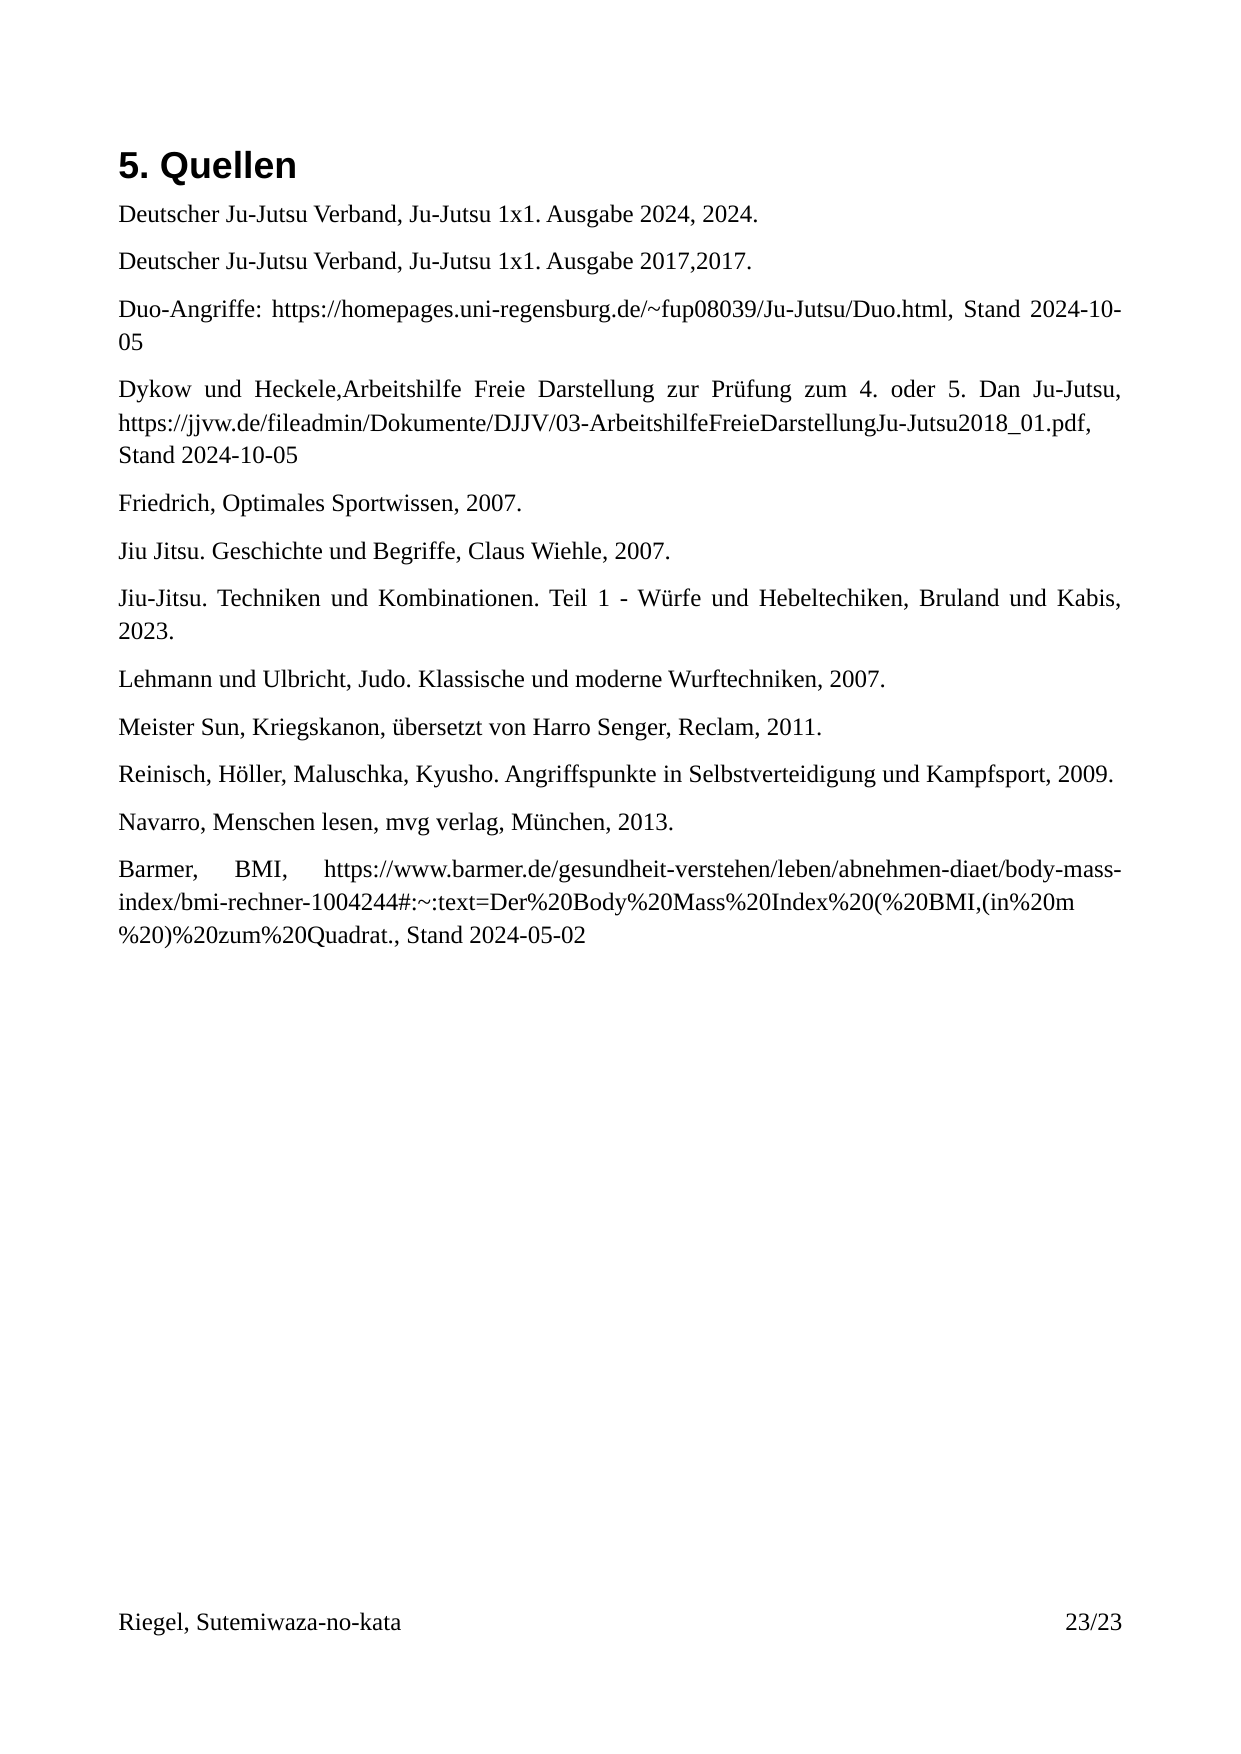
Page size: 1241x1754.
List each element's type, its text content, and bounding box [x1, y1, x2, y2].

text Barmer, BMI, https://www.barmer.de/gesundheit-verstehen/leben/abnehmen-diaet/body-mass-index/bmi-rechner-1004244#:~:text=Der%20Body%20Mass%20Index%20(%20BMI,(in%20m%20)%20zum%20Quadrat., Stand 2024-05-02 [118, 854, 1122, 949]
text Duo-Angriffe: https://homepages.uni-regensburg.de/~fup08039/Ju-Jutsu/Duo.html, Stand 2024-10-05 [118, 294, 1122, 356]
text Deutscher Ju-Jutsu Verband, Ju-Jutsu 1x1. Ausgabe 2017,2017. [118, 246, 1122, 275]
text Dykow und Heckele,Arbeitshilfe Freie Darstellung zur Prüfung zum 4. oder 5. Dan Ju-Jutsu, https://jjvw.de/fileadmin/Dokumente/DJJV/03-ArbeitshilfeFreieDarstellungJu-Jutsu2018_01.pdf, Stand 2024-10-05 [118, 374, 1122, 469]
text Navarro, Menschen lesen, mvg verlag, München, 2013. [118, 807, 1122, 836]
text Reinisch, Höller, Maluschka, Kyusho. Angriffspunkte in Selbstverteidigung und Kampfsport, 2009. [118, 759, 1122, 788]
text Friedrich, Optimales Sportwissen, 2007. [118, 488, 1122, 517]
subtitle 5. Quellen [118, 143, 1122, 186]
text Jiu-Jitsu. Techniken und Kombinationen. Teil 1 - Würfe und Hebeltechiken, Bruland und Kabis, 2023. [118, 583, 1122, 645]
text Jiu Jitsu. Geschichte und Begriffe, Claus Wiehle, 2007. [118, 536, 1122, 564]
text Deutscher Ju-Jutsu Verband, Ju-Jutsu 1x1. Ausgabe 2024, 2024. [118, 199, 1122, 227]
text Lehmann und Ulbricht, Judo. Klassische und moderne Wurftechniken, 2007. [118, 664, 1122, 693]
text Meister Sun, Kriegskanon, übersetzt von Harro Senger, Reclam, 2011. [118, 712, 1122, 740]
